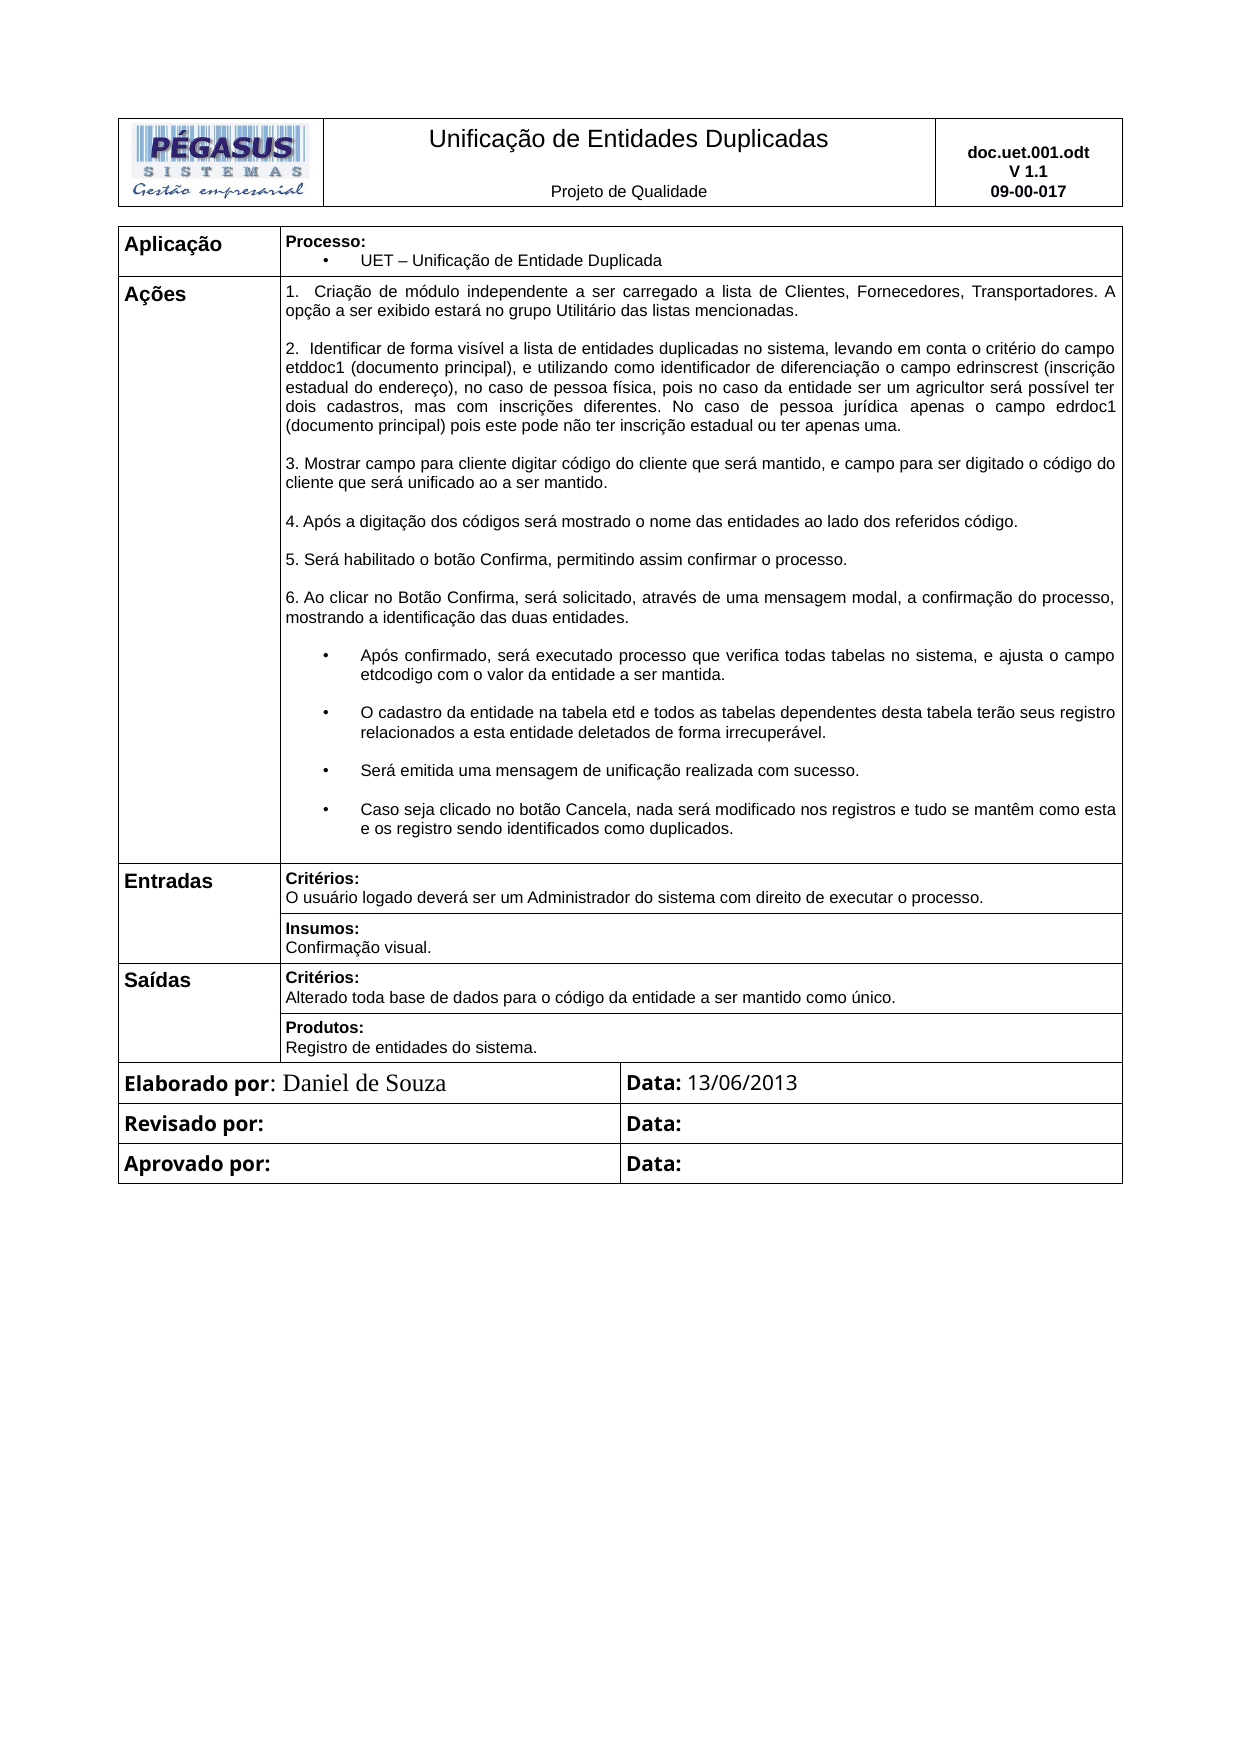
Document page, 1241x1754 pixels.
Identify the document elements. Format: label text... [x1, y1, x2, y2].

table_cell Aprovado por: [119, 1144, 620, 1183]
table_cell Saídas [119, 964, 280, 1062]
table_cell Data: [621, 1104, 1122, 1143]
table_cell Entradas [119, 864, 280, 962]
table_cell Produtos: Registro de entidades do sistema. [281, 1014, 1122, 1062]
table_cell Data: [621, 1144, 1122, 1183]
table_cell 1. Criação de módulo independente a ser carregado a lista de Clientes, Fornecedores, Transportadores. A opção a ser exibido estará no grupo Utilitário das listas mencionadas. 2. Identificar de forma visível a lista de entidades duplicadas no sistema, levando em conta o critério do campo etddoc1 (documento principal), e utilizando como identificador de diferenciação o campo edrinscrest (inscrição estadual do endereço), no caso de pessoa física, pois no caso da entidade ser um agricultor será possível ter dois cadastros, mas com inscrições diferentes. No caso de pessoa jurídica apenas o campo edrdoc1 (documento principal) pois este pode não ter inscrição estadual ou ter apenas uma. 3. Mostrar campo para cliente digitar código do cliente que será mantido, e campo para ser digitado o código do cliente que será unificado ao a ser mantido. 4. Após a digitação dos códigos será mostrado o nome das entidades ao lado dos referidos código. 5. Será habilitado o botão Confirma, permitindo assim confirmar o processo. 6. Ao clicar no Botão Confirma, será solicitado, através de uma mensagem modal, a confirmação do processo, mostrando a identificação das duas entidades. Após confirmado, será executado processo que verifica todas tabelas no sistema, e ajusta o campo etdcodigo com o valor da entidade a ser mantida. O cadastro da entidade na tabela etd e todos as tabelas dependentes desta tabela terão seus registro relacionados a esta entidade deletados de forma irrecuperável. Será emitida uma mensagem de unificação realizada com sucesso. Caso seja clicado no botão Cancela, nada será modificado nos registros e tudo se mantêm como esta e os registro sendo identificados como duplicados. [281, 277, 1122, 863]
table_cell Elaborado por: Daniel de Souza [119, 1063, 620, 1103]
table_header Aplicação [119, 227, 280, 276]
table_cell Critérios: Alterado toda base de dados para o código da entidade a ser mantido como único. [281, 964, 1122, 1012]
table_cell Ações [119, 277, 280, 863]
table_cell Data: 13/06/2013 [621, 1063, 1122, 1103]
table_cell Insumos: Confirmação visual. [281, 914, 1122, 962]
table_header Processo: UET – Unificação de Entidade Duplicada [281, 227, 1122, 276]
picture [131, 123, 310, 200]
table_cell Revisado por: [119, 1104, 620, 1143]
table_cell Critérios: O usuário logado deverá ser um Administrador do sistema com direito de executar o processo. [281, 864, 1122, 913]
